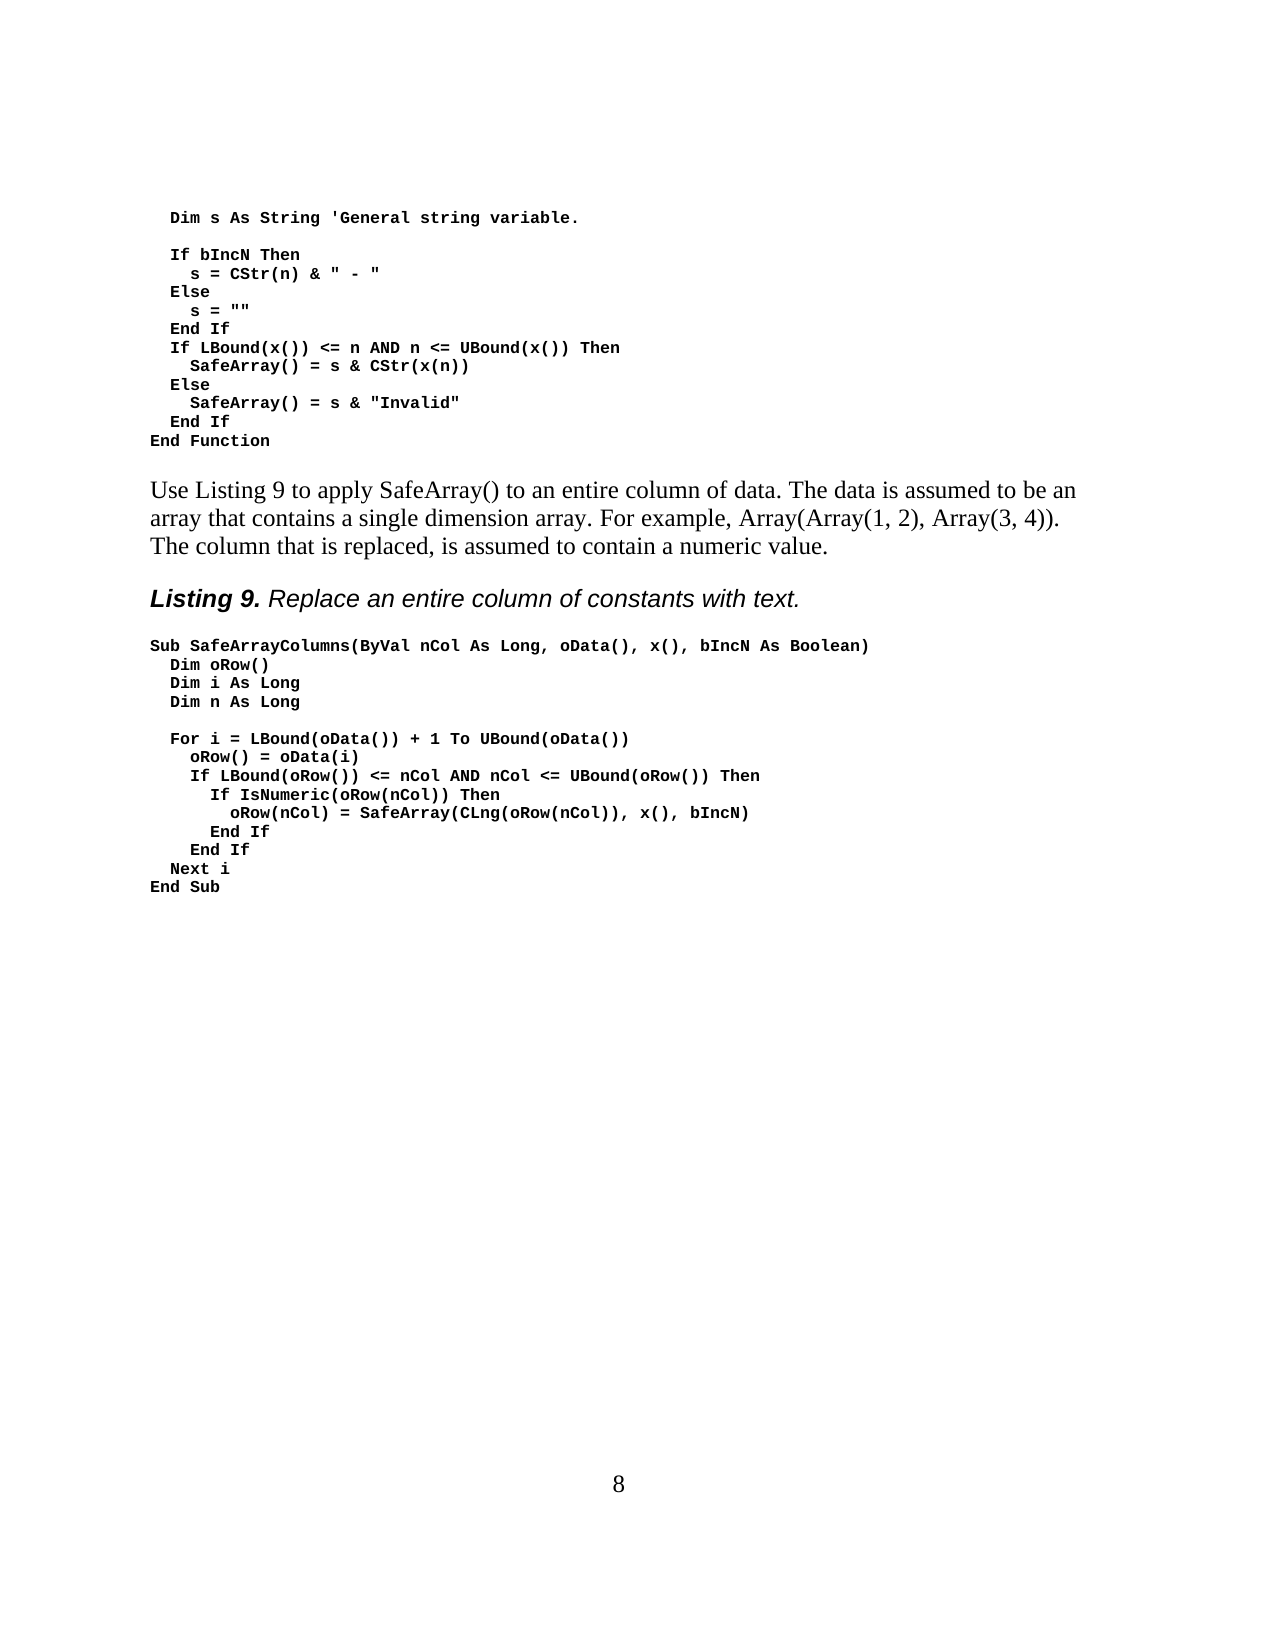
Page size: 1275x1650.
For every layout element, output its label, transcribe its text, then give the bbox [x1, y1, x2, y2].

text SafeArray() = s & CStr(x(n)) [150, 358, 1087, 377]
text If LBound(oRow()) <= nCol AND nCol <= UBound(oRow()) Then [150, 768, 1087, 786]
text Next i [150, 861, 1087, 879]
text oRow() = oData(i) [150, 749, 1087, 768]
text SafeArray() = s & "Invalid" [150, 395, 1087, 414]
text Dim n As Long [150, 694, 1087, 712]
text oRow(nCol) = SafeArray(CLng(oRow(nCol)), x(), bIncN) [150, 805, 1087, 823]
text For i = LBound(oData()) + 1 To UBound(oData()) [150, 731, 1087, 749]
text Dim s As String 'General string variable. [150, 210, 1087, 228]
text Use Listing 9 to apply SafeArray() to an entire column of data. The data is assumed to be an array that contains a single dimension array. For example, Array(Array(1, 2), Array(3, 4)). The column that is replaced, is assumed to contain a numeric value. [150, 476, 1087, 560]
text If IsNumeric(oRow(nCol)) Then [150, 786, 1087, 805]
text Else [150, 377, 1087, 395]
text Else [150, 284, 1087, 303]
text If bIncN Then [150, 247, 1087, 266]
text End Sub [150, 879, 1087, 898]
text End If [150, 321, 1087, 340]
text s = CStr(n) & " - " [150, 266, 1087, 284]
text If LBound(x()) <= n AND n <= UBound(x()) Then [150, 340, 1087, 358]
text Dim i As Long [150, 675, 1087, 694]
text End If [150, 414, 1087, 432]
text End Function [150, 432, 1087, 451]
list Listing 9. Replace an entire column of constants with text. [150, 585, 1087, 613]
text s = "" [150, 303, 1087, 321]
text End If [150, 842, 1087, 861]
text Dim oRow() [150, 657, 1087, 675]
text Sub SafeArrayColumns(ByVal nCol As Long, oData(), x(), bIncN As Boolean) [150, 638, 1087, 657]
text End If [150, 823, 1087, 842]
